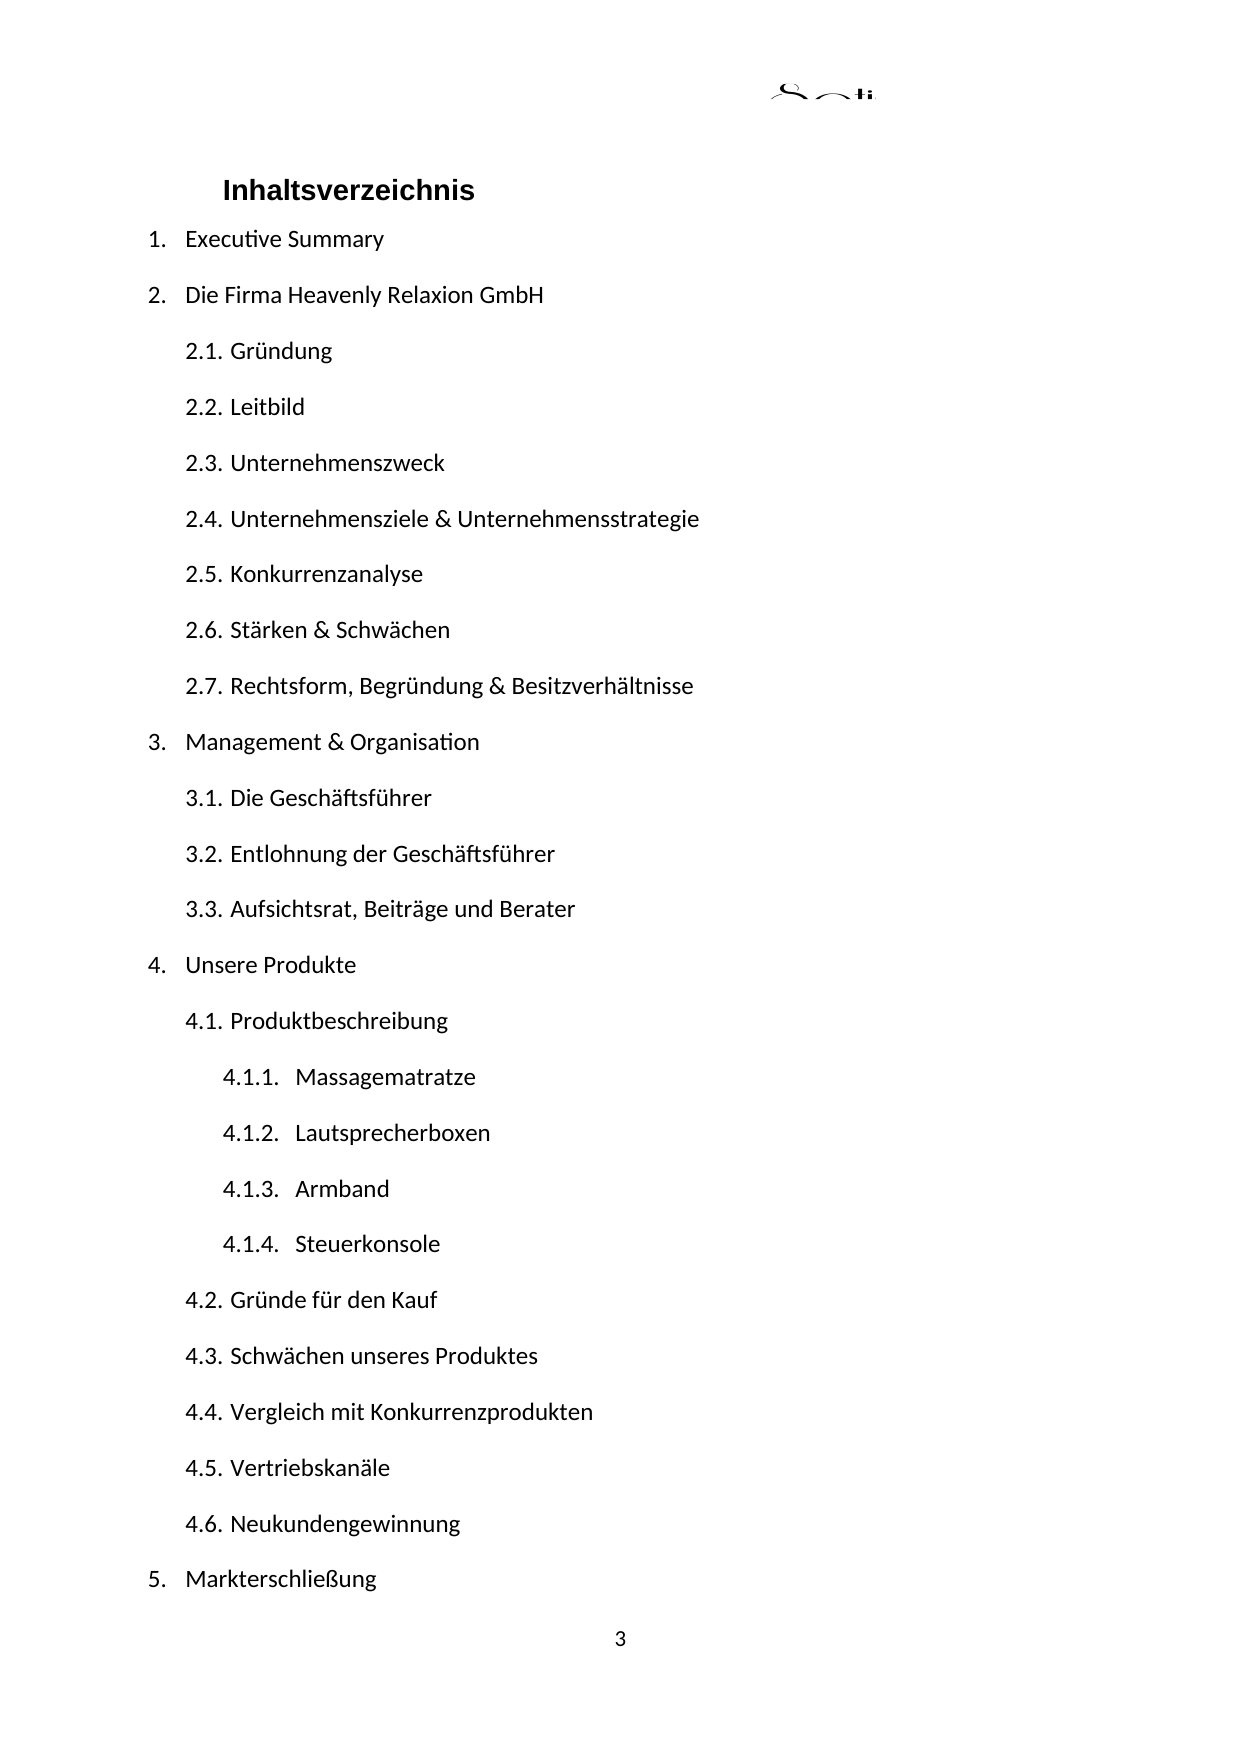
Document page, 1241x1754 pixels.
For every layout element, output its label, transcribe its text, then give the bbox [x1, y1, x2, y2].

list Steuerkonsole [223, 1229, 1093, 1259]
subtitle Inhaltsverzeichnis [223, 173, 1093, 206]
list Unsere Produkte [148, 949, 1093, 980]
list Gründe für den Kauf [185, 1284, 1093, 1315]
picture [911, 83, 1097, 130]
list Aufsichtsrat, Beiträge und Berater [185, 894, 1093, 924]
list Executive Summary [148, 224, 1093, 254]
list Stärken & Schwächen [185, 614, 1093, 645]
list Unternehmenszweck [185, 447, 1093, 477]
list Entlohnung der Geschäftsführer [185, 838, 1093, 868]
list Konkurrenzanalyse [185, 559, 1093, 589]
list Die Geschäftsführer [185, 782, 1093, 812]
list Vertriebskanäle [185, 1452, 1093, 1482]
list Unternehmensziele & Unternehmensstrategie [185, 503, 1093, 533]
list Massagematratze [223, 1061, 1093, 1092]
list Leitbild [185, 391, 1093, 422]
list Die Firma Heavenly Relaxion GmbH [148, 279, 1093, 310]
list Armband [223, 1173, 1093, 1203]
list Lautsprecherboxen [223, 1117, 1093, 1147]
list Markterschließung [148, 1564, 1093, 1594]
list Produktbeschreibung [185, 1005, 1093, 1036]
list Rechtsform, Begründung & Besitzverhältnisse [185, 670, 1093, 701]
list Schwächen unseres Produktes [185, 1340, 1093, 1371]
list Management & Organisation [148, 726, 1093, 757]
list Gründung [185, 335, 1093, 366]
list Vergleich mit Konkurrenzprodukten [185, 1396, 1093, 1427]
list Neukundengewinnung [185, 1508, 1093, 1538]
